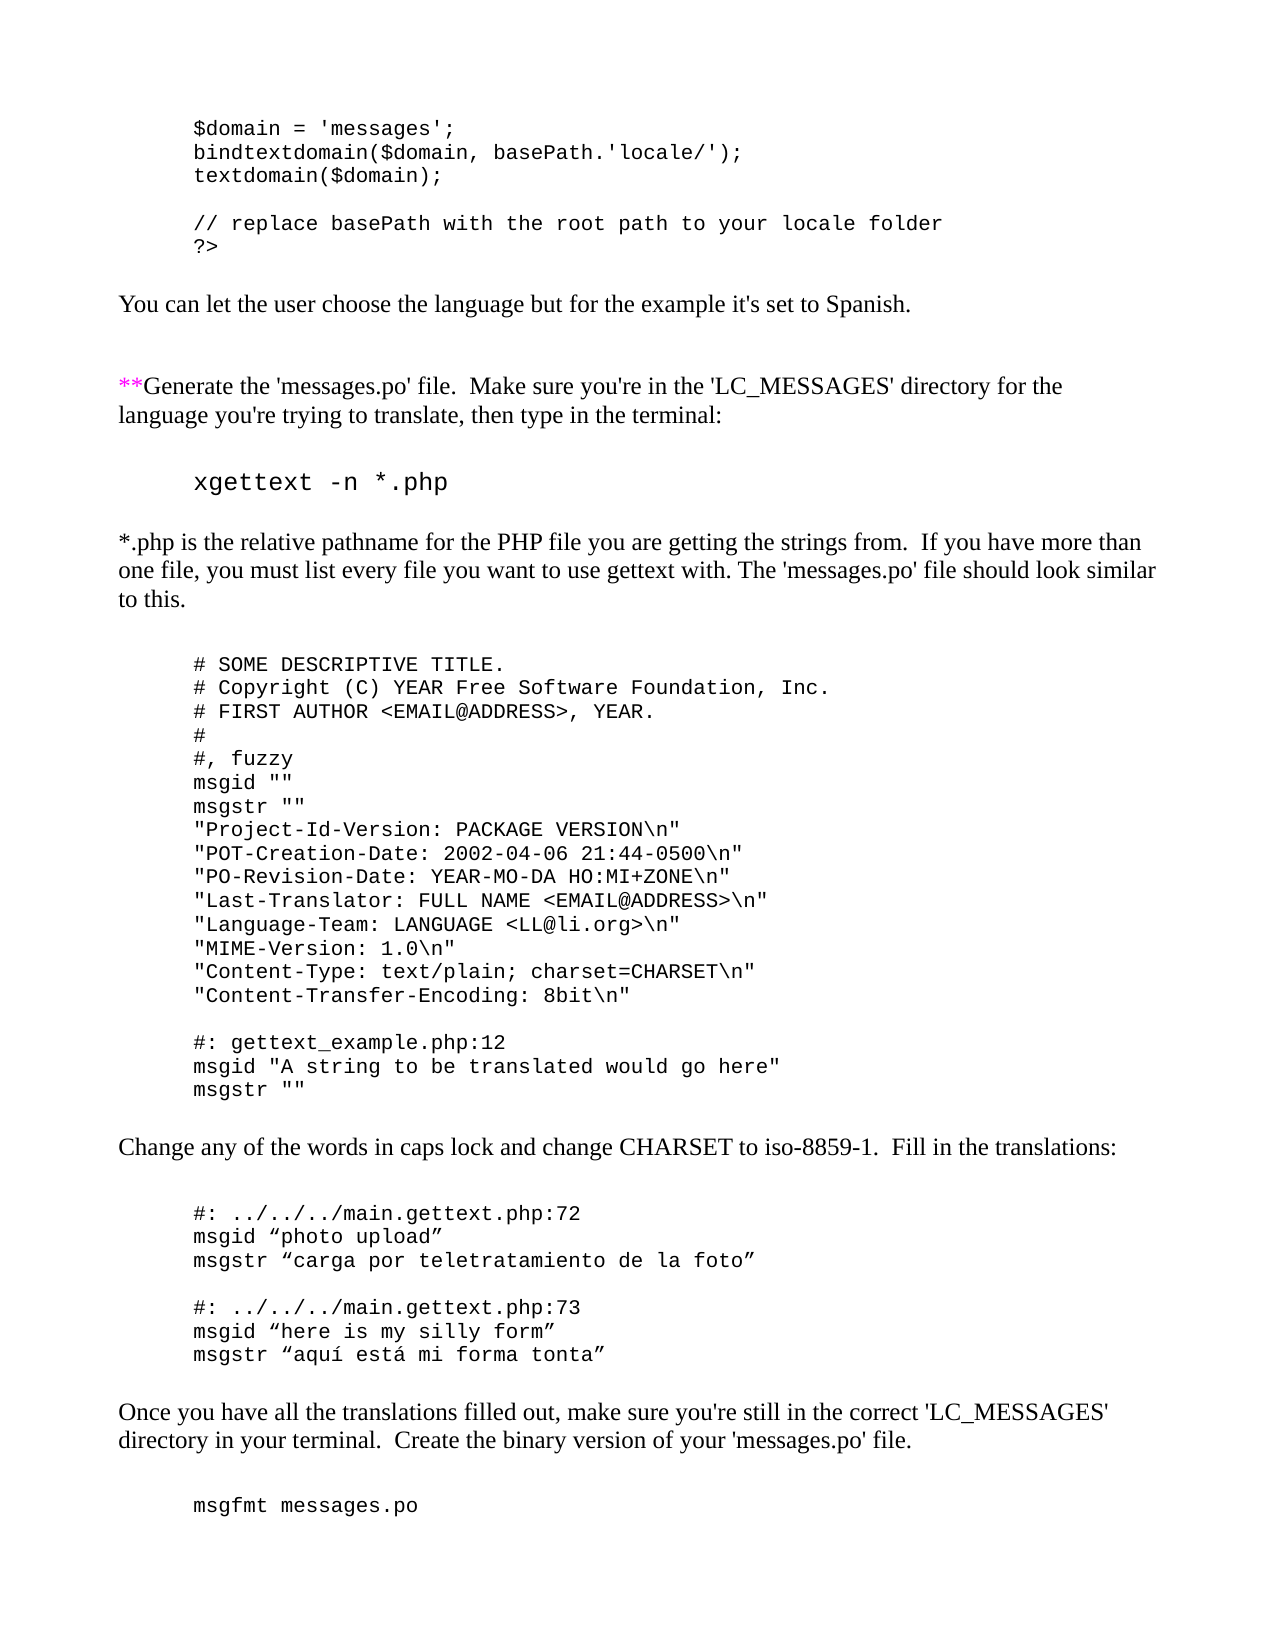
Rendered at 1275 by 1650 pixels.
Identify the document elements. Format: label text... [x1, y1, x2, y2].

text # SOME DESCRIPTIVE TITLE. [193, 654, 1157, 677]
text $domain = 'messages'; [193, 118, 1157, 142]
text msgid "A string to be translated would go here" [193, 1056, 1157, 1079]
text "Content-Type: text/plain; charset=CHARSET\n" [193, 961, 1157, 985]
text "PO-Revision-Date: YEAR-MO-DA HO:MI+ZONE\n" [193, 867, 1157, 890]
text # FIRST AUTHOR <EMAIL@ADDRESS>, YEAR. [193, 701, 1157, 725]
text #: gettext_example.php:12 [193, 1032, 1157, 1056]
text textdomain($domain); [193, 165, 1157, 189]
text msgid “photo upload” [193, 1226, 1157, 1250]
text "MIME-Version: 1.0\n" [193, 937, 1157, 961]
text bindtextdomain($domain, basePath.'locale/'); [193, 142, 1157, 165]
text msgstr “carga por teletratamiento de la foto” [193, 1250, 1157, 1273]
text msgid “here is my silly form” [193, 1321, 1157, 1344]
text // replace basePath with the root path to your locale folder [193, 213, 1157, 236]
text xgettext -n *.php [193, 470, 1157, 498]
text *.php is the relative pathname for the PHP file you are getting the strings from. If you have more than one file, you must list every file you want to use gettext with. The 'messages.po' file should look similar to this. [118, 527, 1157, 613]
text #: ../../../main.gettext.php:73 [193, 1297, 1157, 1321]
text "Project-Id-Version: PACKAGE VERSION\n" [193, 819, 1157, 843]
text msgstr "" [193, 1079, 1157, 1103]
text "Content-Transfer-Encoding: 8bit\n" [193, 985, 1157, 1008]
text msgstr "" [193, 796, 1157, 819]
text Once you have all the translations filled out, make sure you're still in the correct 'LC_MESSAGES' directory in your terminal. Create the binary version of your 'messages.po' file. [118, 1397, 1157, 1454]
text msgfmt messages.po [193, 1496, 1157, 1519]
text **Generate the 'messages.po' file. Make sure you're in the 'LC_MESSAGES' directory for the language you're trying to translate, then type in the terminal: [118, 371, 1157, 429]
text #: ../../../main.gettext.php:72 [193, 1202, 1157, 1226]
text msgid "" [193, 772, 1157, 796]
text # [193, 725, 1157, 748]
text "Last-Translator: FULL NAME <EMAIL@ADDRESS>\n" [193, 890, 1157, 914]
text msgstr “aquí está mi forma tonta” [193, 1344, 1157, 1368]
text You can let the user choose the language but for the example it's set to Spanish. [118, 289, 1157, 317]
text # Copyright (C) YEAR Free Software Foundation, Inc. [193, 677, 1157, 701]
text "POT-Creation-Date: 2002-04-06 21:44-0500\n" [193, 843, 1157, 867]
text ?> [193, 236, 1157, 260]
text Change any of the words in caps lock and change CHARSET to iso-8859-1. Fill in the translations: [118, 1132, 1157, 1161]
text "Language-Team: LANGUAGE <LL@li.org>\n" [193, 914, 1157, 937]
text #, fuzzy [193, 748, 1157, 772]
